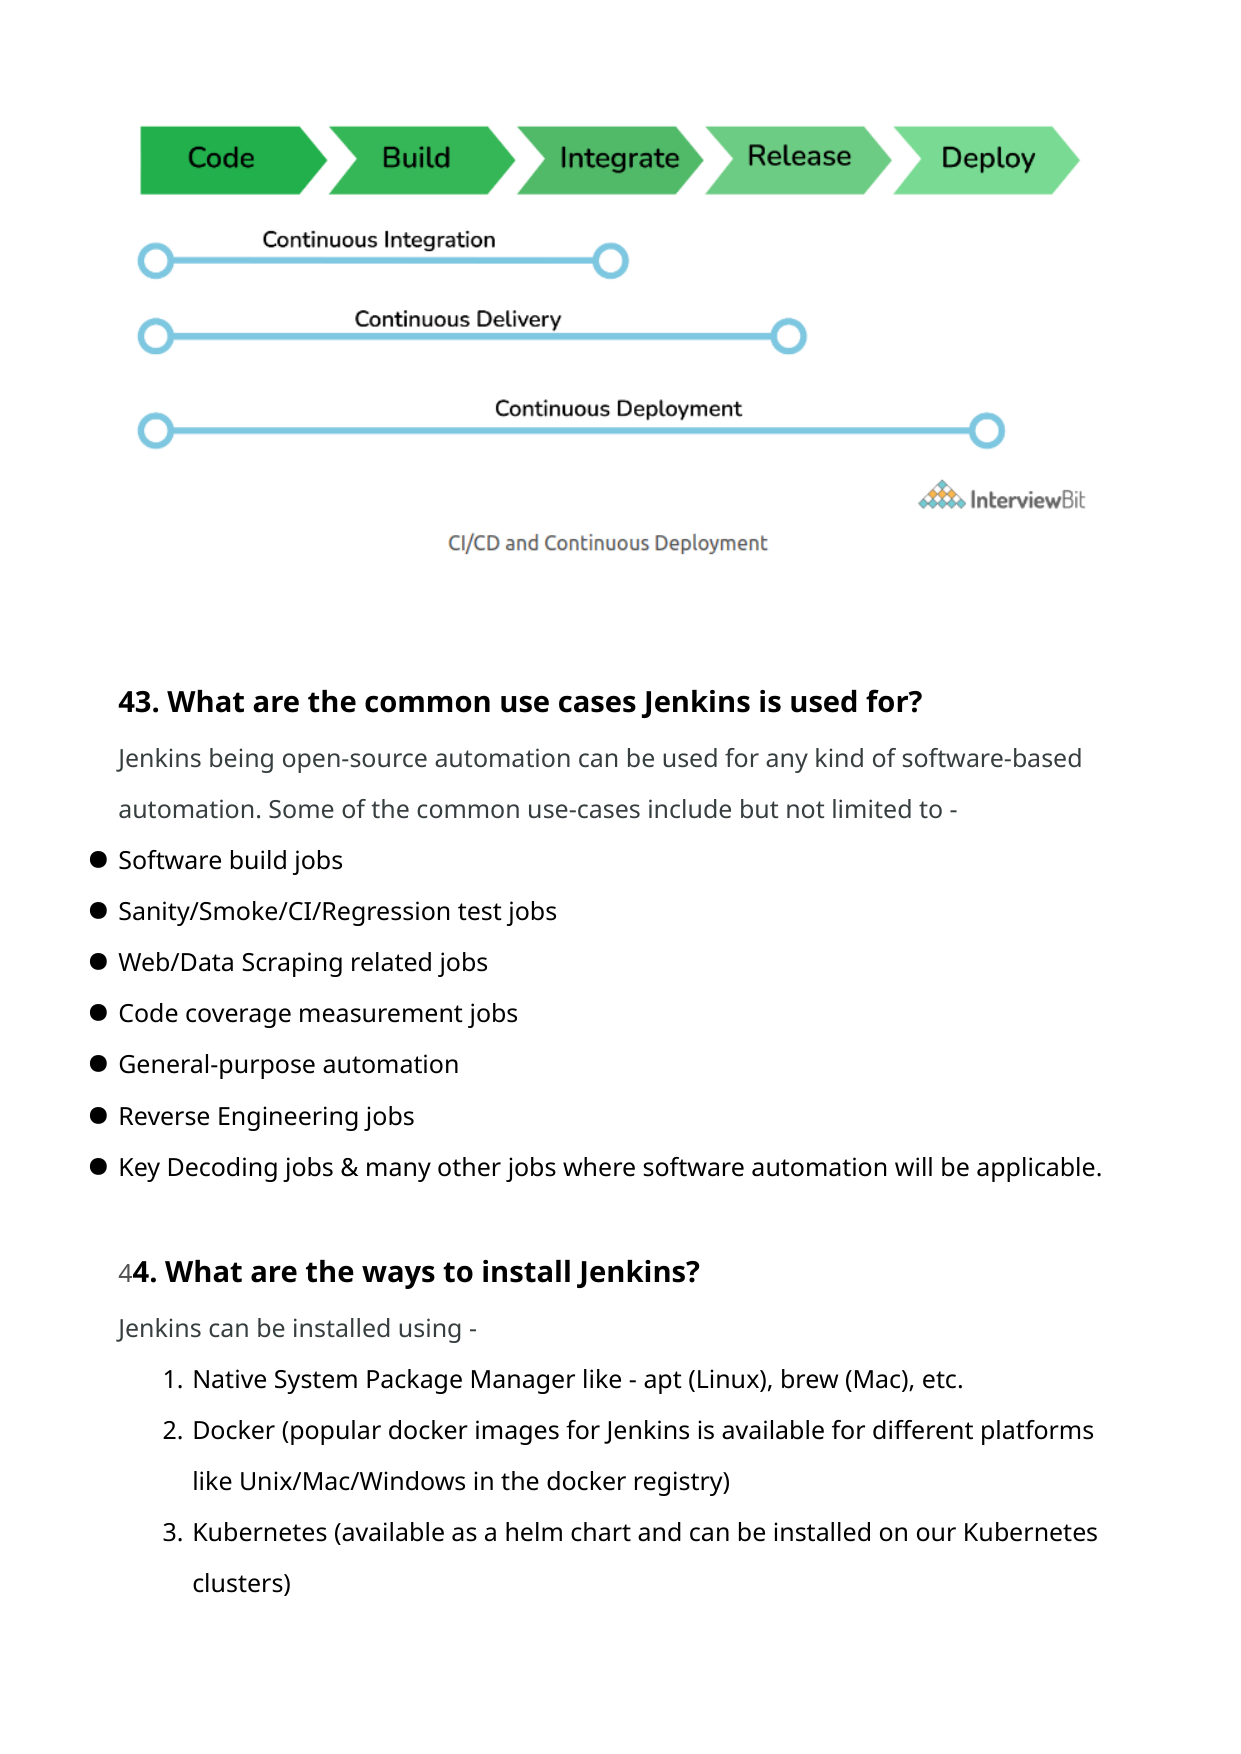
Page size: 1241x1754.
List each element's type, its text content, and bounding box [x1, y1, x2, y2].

picture [118, 118, 1123, 563]
list Web/Data Scraping related jobs [118, 945, 1122, 979]
list Code coverage measurement jobs [118, 996, 1122, 1030]
text Jenkins being open-source automation can be used for any kind of software-based automation. Some of the common use-cases include but not limited to - [118, 741, 1122, 826]
text Jenkins can be installed using - [118, 1311, 1122, 1345]
list Software build jobs [118, 843, 1122, 877]
list Reverse Engineering jobs [118, 1098, 1122, 1132]
list Key Decoding jobs & many other jobs where software automation will be applicable. [118, 1149, 1122, 1183]
list Sanity/Smoke/CI/Regression test jobs [118, 894, 1122, 928]
subtitle 44. What are the ways to install Jenkins? [118, 1251, 1122, 1291]
list Kubernetes (available as a helm chart and can be installed on our Kubernetes clusters) [162, 1515, 1122, 1600]
list Docker (popular docker images for Jenkins is available for different platforms like Unix/Mac/Windows in the docker registry) [162, 1413, 1122, 1498]
list General-purpose automation [118, 1047, 1122, 1081]
subtitle 43. What are the common use cases Jenkins is used for? [118, 681, 1122, 721]
list Native System Package Manager like - apt (Linux), brew (Mac), etc. [162, 1362, 1122, 1396]
